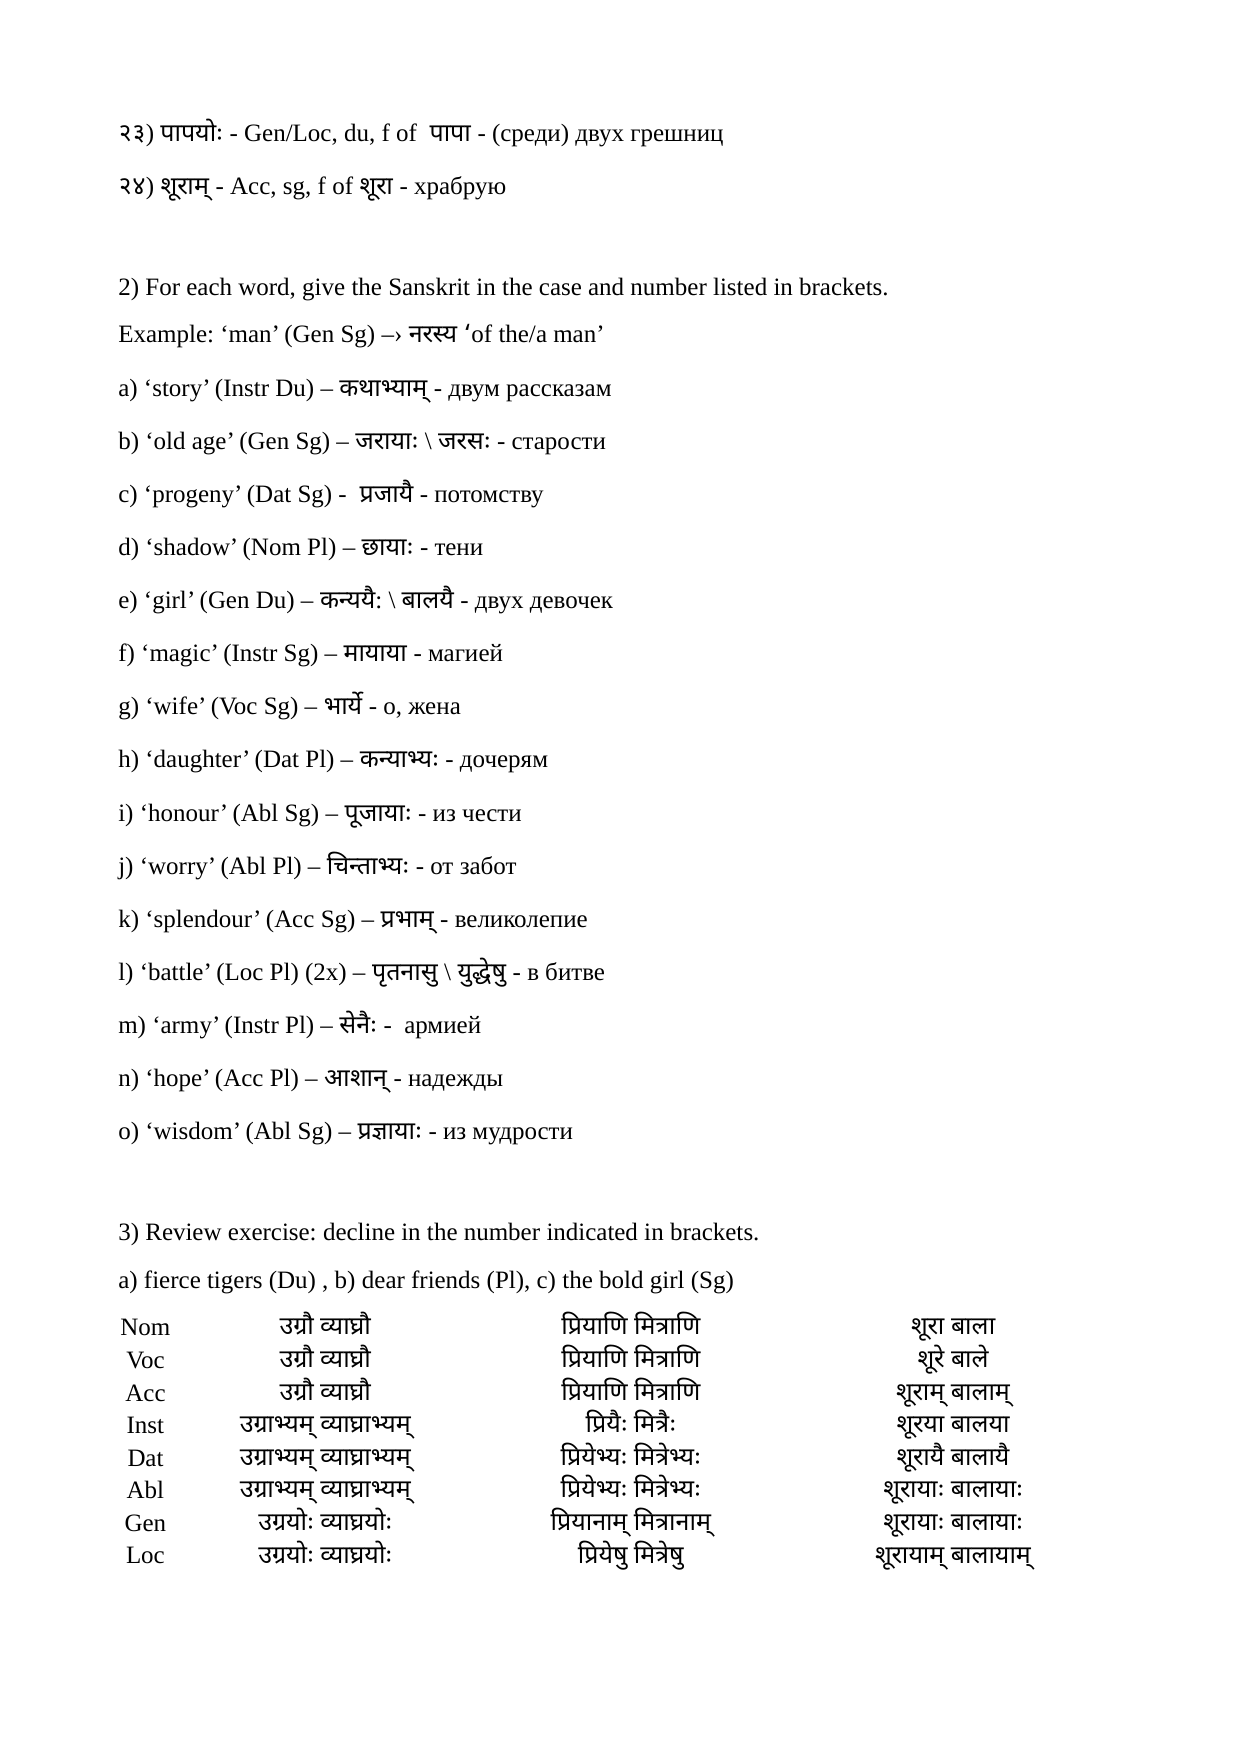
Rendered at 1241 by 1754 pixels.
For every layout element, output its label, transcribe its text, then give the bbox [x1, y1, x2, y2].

table_cell Dat [118, 1443, 172, 1475]
table_cell प्रियैः मित्रैः [478, 1410, 783, 1443]
table_cell Acc [118, 1378, 172, 1410]
table_cell Loc [118, 1541, 172, 1573]
table_header शूरा बाला [783, 1313, 1122, 1345]
table_cell शूराम् बालाम् [783, 1378, 1122, 1410]
text l) ‘battle’ (Loc Pl) (2x) – पृतनासु \ युद्धेषु - в битве [118, 957, 1122, 991]
text m) ‘army’ (Instr Pl) – सेनैः - армией [118, 1010, 1122, 1044]
text n) ‘hope’ (Acc Pl) – आशान् - надежды [118, 1063, 1122, 1097]
text c) ‘progeny’ (Dat Sg) - प्रजायै - потомству [118, 479, 1122, 512]
table_cell शूरायाः बालायाः [783, 1508, 1122, 1541]
table_cell उग्राभ्यम् व्याघ्राभ्यम् [172, 1410, 478, 1443]
text २४) शूराम् - Acc, sg, f of शूरा - храбрую [118, 171, 1122, 205]
text a) fierce tigers (Du) , b) dear friends (Pl), c) the bold girl (Sg) [118, 1265, 1122, 1293]
text g) ‘wife’ (Voc Sg) – भार्ये - о, жена [118, 691, 1122, 725]
text Example: ‘man’ (Gen Sg) –› नरस्य ‘of the/a man’ [118, 319, 1122, 353]
table_cell उग्रयोः व्याघ्रयोः [172, 1541, 478, 1573]
table_cell Gen [118, 1508, 172, 1541]
table_cell शूरया बालया [783, 1410, 1122, 1443]
table_cell Inst [118, 1410, 172, 1443]
text j) ‘worry’ (Abl Pl) – चिन्ताभ्यः - от забот [118, 851, 1122, 884]
table_cell प्रियेषु मित्रेषु [478, 1541, 783, 1573]
table_cell प्रियानाम् मित्रानाम् [478, 1508, 783, 1541]
text k) ‘splendour’ (Acc Sg) – प्रभाम् - великолепие [118, 904, 1122, 937]
table_cell शूरायाः बालायाः [783, 1475, 1122, 1508]
table_cell Abl [118, 1475, 172, 1508]
text h) ‘daughter’ (Dat Pl) – कन्याभ्यः - дочерям [118, 744, 1122, 778]
text b) ‘old age’ (Gen Sg) – जरायाः \ जरसः - старости [118, 426, 1122, 459]
table_header Nom [118, 1313, 172, 1345]
table_cell शूरे बाले [783, 1345, 1122, 1378]
text 3) Review exercise: decline in the number indicated in brackets. [118, 1217, 1122, 1246]
text i) ‘honour’ (Abl Sg) – पूजायाः - из чести [118, 798, 1122, 831]
text २३) पापयोः - Gen/Loc, du, f of पापा - (среди) двух грешниц [118, 118, 1122, 152]
table_cell उग्राभ्यम् व्याघ्राभ्यम् [172, 1443, 478, 1475]
text o) ‘wisdom’ (Abl Sg) – प्रज्ञायाः - из мудрости [118, 1116, 1122, 1150]
table_header प्रियाणि मित्राणि [478, 1313, 783, 1345]
table_cell उग्रयोः व्याघ्रयोः [172, 1508, 478, 1541]
text 2) For each word, give the Sanskrit in the case and number listed in brackets. [118, 272, 1122, 301]
text a) ‘story’ (Instr Du) – कथाभ्याम् - двум рассказам [118, 373, 1122, 406]
table_header उग्रौ व्याघ्रौ [172, 1313, 478, 1345]
text f) ‘magic’ (Instr Sg) – मायाया - магией [118, 638, 1122, 672]
table_cell उग्राभ्यम् व्याघ्राभ्यम् [172, 1475, 478, 1508]
table_cell प्रियाणि मित्राणि [478, 1378, 783, 1410]
table_cell शूरायाम् बालायाम् [783, 1541, 1122, 1573]
table_cell प्रियेभ्यः मित्रेभ्यः [478, 1443, 783, 1475]
table_cell Voc [118, 1345, 172, 1378]
table_cell उग्रौ व्याघ्रौ [172, 1378, 478, 1410]
text d) ‘shadow’ (Nom Pl) – छायाः - тени [118, 532, 1122, 566]
table_cell प्रियाणि मित्राणि [478, 1345, 783, 1378]
text e) ‘girl’ (Gen Du) – कन्ययै: \ बालयै - двух девочек [118, 585, 1122, 619]
table_cell उग्रौ व्याघ्रौ [172, 1345, 478, 1378]
table_cell शूरायै बालायै [783, 1443, 1122, 1475]
table_cell प्रियेभ्यः मित्रेभ्यः [478, 1475, 783, 1508]
